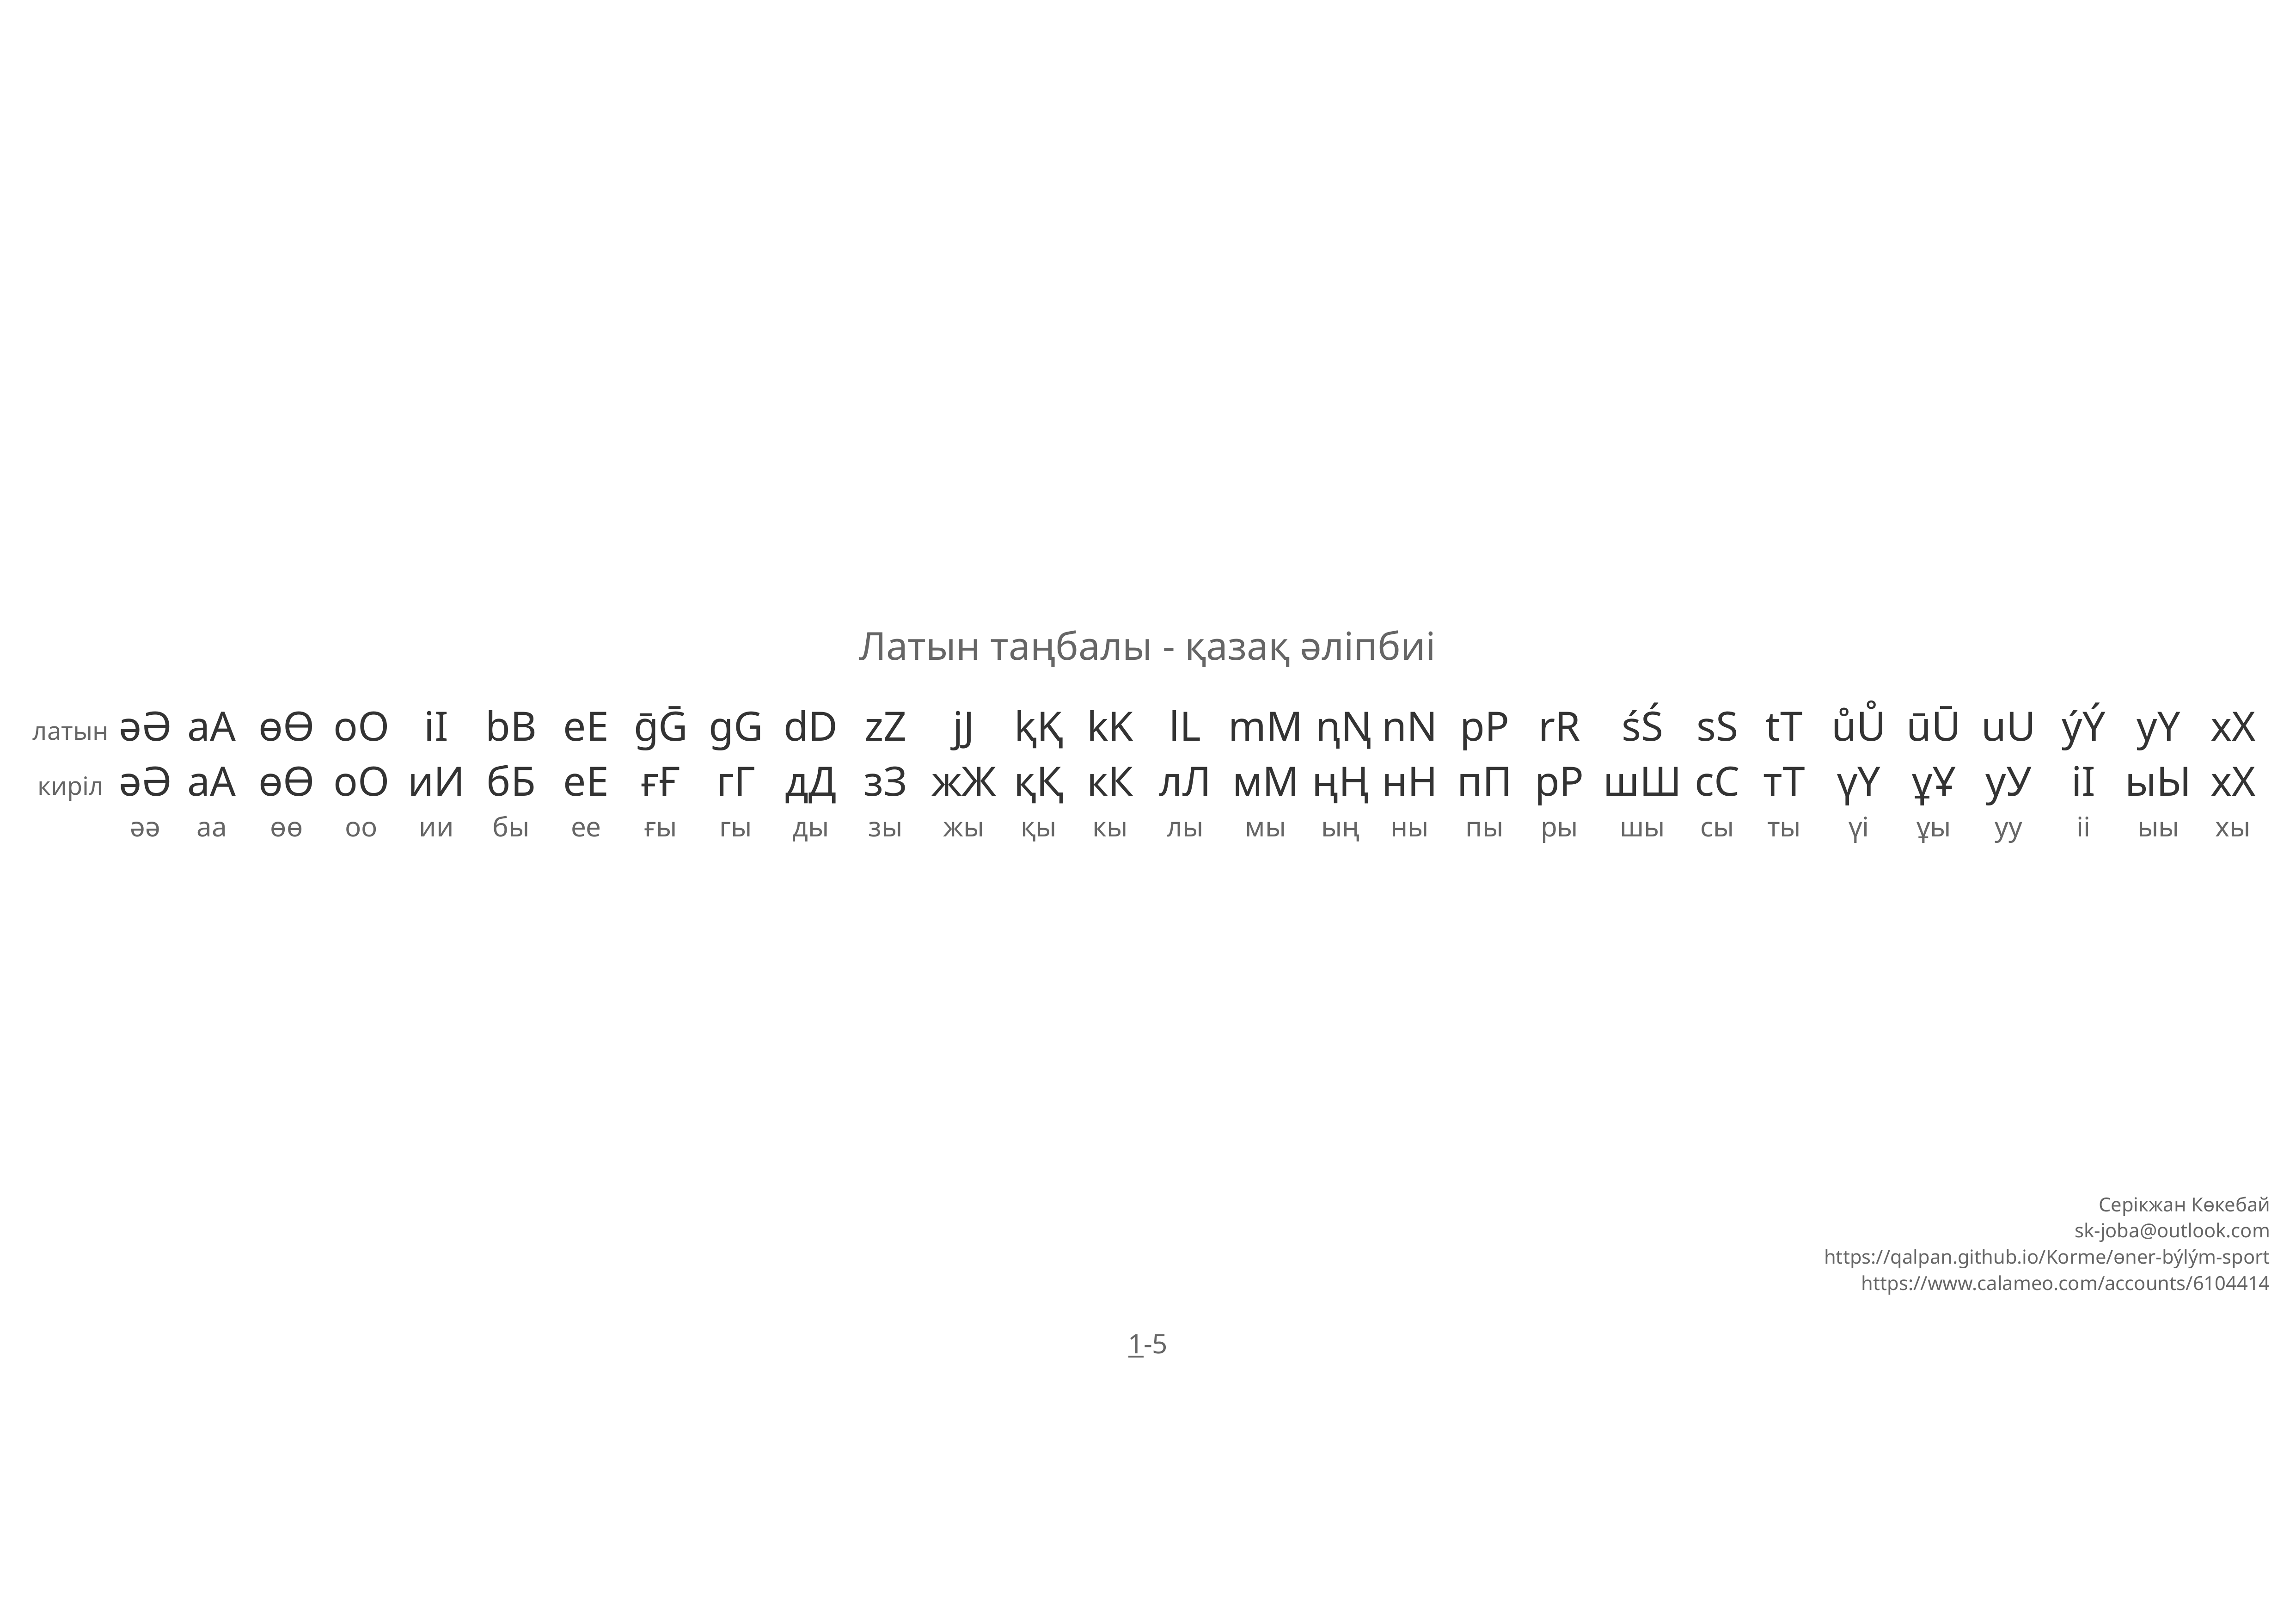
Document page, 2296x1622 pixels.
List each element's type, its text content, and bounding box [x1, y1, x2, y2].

table_cell ии [399, 808, 474, 845]
table_cell [324, 845, 399, 1296]
table_cell ұҰ [1896, 753, 1971, 808]
table_cell жЖ [923, 753, 1004, 808]
table_cell латын [24, 698, 116, 753]
table_cell mM [1223, 698, 1309, 753]
table_cell [1004, 845, 1073, 1296]
table_cell ғҒ [624, 753, 698, 808]
table_cell ḡḠ [624, 698, 698, 753]
table_cell ұы [1896, 808, 1971, 845]
table_cell tT [1747, 698, 1821, 753]
table_cell үі [1821, 808, 1896, 845]
table_cell жы [923, 808, 1004, 845]
table_cell ды [773, 808, 848, 845]
table_cell сС [1688, 753, 1746, 808]
table_cell қы [1004, 808, 1073, 845]
table_cell [773, 845, 848, 1296]
table_cell пы [1447, 808, 1522, 845]
table_cell [474, 845, 549, 1296]
table_cell өӨ [249, 753, 324, 808]
table_cell ны [1372, 808, 1447, 845]
table_cell ры [1522, 808, 1597, 845]
table_header Латын таңбалы - қазақ әліпбиі [24, 619, 2270, 698]
table_cell гГ [698, 753, 773, 808]
table_cell іі [2046, 808, 2121, 845]
table_cell pP [1447, 698, 1522, 753]
table_cell ыЫ [2121, 753, 2196, 808]
table_cell bB [474, 698, 549, 753]
table_cell мМ [1223, 753, 1309, 808]
table_cell zZ [848, 698, 923, 753]
table_cell sS [1688, 698, 1746, 753]
table_cell оО [324, 753, 399, 808]
table_cell бы [474, 808, 549, 845]
table_cell Серікжан Көкебай sk-joba@outlook.com https://qalpan.github.io/Korme/өner-býlým-sport https://www.calameo.com/accounts/6104414 [1148, 845, 2270, 1296]
table_cell сы [1688, 808, 1746, 845]
table_cell xX [2196, 698, 2270, 753]
table_cell [698, 845, 773, 1296]
table_cell іІ [2046, 753, 2121, 808]
table_cell ýÝ [2046, 698, 2121, 753]
table_cell uU [1971, 698, 2046, 753]
table_cell аА [174, 753, 249, 808]
table_cell lL [1148, 698, 1222, 753]
table_cell әӘ [116, 698, 174, 753]
table_cell ғы [624, 808, 698, 845]
table_cell [116, 845, 174, 1296]
table_cell пП [1447, 753, 1522, 808]
table_cell қҚ [1004, 753, 1073, 808]
table_cell зы [848, 808, 923, 845]
table_cell өӨ [249, 698, 324, 753]
table_cell тТ [1747, 753, 1821, 808]
table_cell nN [1372, 698, 1447, 753]
table_cell [923, 845, 1004, 1296]
table_cell ūŪ [1896, 698, 1971, 753]
table_cell [249, 845, 324, 1296]
table_cell иИ [399, 753, 474, 808]
table_cell [24, 808, 116, 845]
table_cell ꞑꞐ [1309, 698, 1372, 753]
table_cell шШ [1597, 753, 1688, 808]
table_cell iI [399, 698, 474, 753]
table_cell бБ [474, 753, 549, 808]
table_cell rR [1522, 698, 1597, 753]
table_cell мы [1223, 808, 1309, 845]
table_cell лЛ [1148, 753, 1222, 808]
table_cell еЕ [549, 753, 624, 808]
table_cell śŚ [1597, 698, 1688, 753]
table_cell [399, 845, 474, 1296]
table_cell ың [1309, 808, 1372, 845]
table_cell [1073, 845, 1147, 1296]
table_cell ңҢ [1309, 753, 1372, 808]
table_cell шы [1597, 808, 1688, 845]
table_cell аа [174, 808, 249, 845]
table_cell зЗ [848, 753, 923, 808]
table_cell gG [698, 698, 773, 753]
table_cell ыы [2121, 808, 2196, 845]
table_cell ůŮ [1821, 698, 1896, 753]
table_cell рР [1522, 753, 1597, 808]
table_cell нН [1372, 753, 1447, 808]
table_cell yY [2121, 698, 2196, 753]
table_cell [848, 845, 923, 1296]
table_cell ее [549, 808, 624, 845]
table_cell лы [1148, 808, 1222, 845]
table_cell уу [1971, 808, 2046, 845]
table_cell гы [698, 808, 773, 845]
table_cell [624, 845, 698, 1296]
table_cell jJ [923, 698, 1004, 753]
table_cell [24, 845, 116, 1296]
table_cell өө [249, 808, 324, 845]
table_cell ты [1747, 808, 1821, 845]
table_cell [549, 845, 624, 1296]
table_cell киріл [24, 753, 116, 808]
table_cell әә [116, 808, 174, 845]
table_cell dD [773, 698, 848, 753]
table_cell уУ [1971, 753, 2046, 808]
table_cell әӘ [116, 753, 174, 808]
table_cell үҮ [1821, 753, 1896, 808]
table_cell aA [174, 698, 249, 753]
table_cell eE [549, 698, 624, 753]
table_cell хХ [2196, 753, 2270, 808]
table_cell оо [324, 808, 399, 845]
table_cell кК [1073, 753, 1147, 808]
table_cell ⱪⱩ [1004, 698, 1073, 753]
table_cell хы [2196, 808, 2270, 845]
text 1-5 [24, 1325, 2271, 1361]
table_cell кы [1073, 808, 1147, 845]
table_cell [174, 845, 249, 1296]
table_cell kK [1073, 698, 1147, 753]
table_cell дД [773, 753, 848, 808]
table_cell oO [324, 698, 399, 753]
